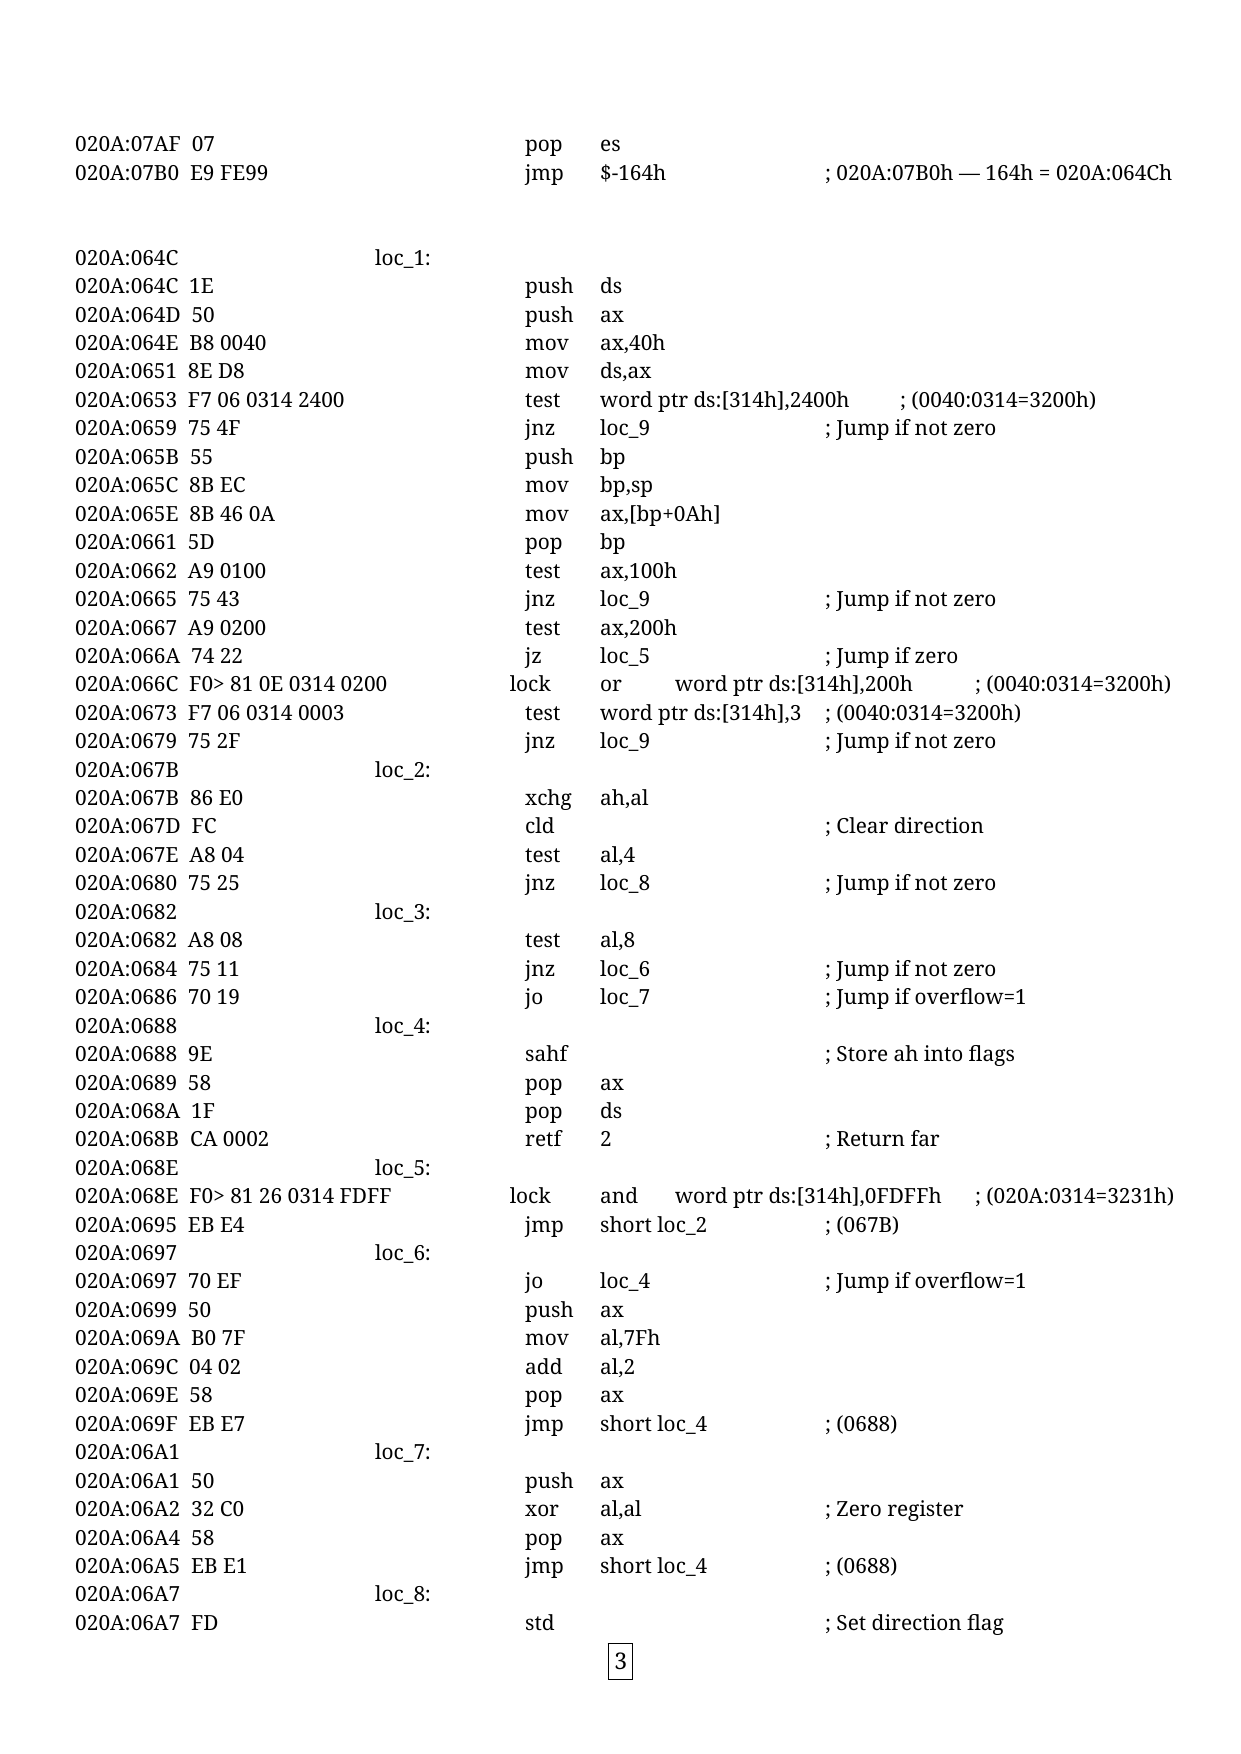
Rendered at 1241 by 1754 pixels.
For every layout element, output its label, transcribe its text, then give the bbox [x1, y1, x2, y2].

text 020A:068B CA 0002 retf 2 ; Return far [75, 1124, 1178, 1153]
text 020A:0659 75 4F jnz loc_9 ; Jump if not zero [75, 413, 1178, 442]
text 020A:067E A8 04 test al,4 [75, 840, 1178, 868]
text 020A:0667 A9 0200 test ax,200h [75, 613, 1178, 641]
text 020A:07B0 E9 FE99 jmp $-164h ; 020A:07B0h — 164h = 020A:064Ch [75, 158, 1178, 186]
text 020A:0653 F7 06 0314 2400 test word ptr ds:[314h],2400h ; (0040:0314=3200h) [75, 385, 1178, 413]
text 020A:068E loc_5: [75, 1153, 1178, 1181]
text 020A:0673 F7 06 0314 0003 test word ptr ds:[314h],3 ; (0040:0314=3200h) [75, 698, 1178, 726]
text 020A:064C loc_1: [75, 243, 1178, 271]
text 020A:068A 1F pop ds [75, 1096, 1178, 1124]
text 020A:0697 loc_6: [75, 1238, 1178, 1267]
text 020A:0680 75 25 jnz loc_8 ; Jump if not zero [75, 868, 1178, 897]
text 020A:066A 74 22 jz loc_5 ; Jump if zero [75, 641, 1178, 669]
text 020A:06A7 FD std ; Set direction flag [75, 1608, 1178, 1636]
text 020A:069F EB E7 jmp short loc_4 ; (0688) [75, 1409, 1178, 1437]
text 020A:0684 75 11 jnz loc_6 ; Jump if not zero [75, 954, 1178, 982]
text 020A:0697 70 EF jo loc_4 ; Jump if overflow=1 [75, 1267, 1178, 1295]
text 020A:06A1 loc_7: [75, 1437, 1178, 1466]
text 020A:06A5 EB E1 jmp short loc_4 ; (0688) [75, 1551, 1178, 1579]
text 020A:066C F0> 81 0E 0314 0200 lock or word ptr ds:[314h],200h ; (0040:0314=3200h) [75, 669, 1178, 698]
text 020A:064D 50 push ax [75, 300, 1178, 328]
text 020A:069A B0 7F mov al,7Fh [75, 1323, 1178, 1352]
text 020A:0651 8E D8 mov ds,ax [75, 357, 1178, 385]
text 020A:0682 loc_3: [75, 897, 1178, 925]
text 020A:067B 86 E0 xchg ah,al [75, 783, 1178, 812]
text 020A:064C 1E push ds [75, 271, 1178, 300]
text 020A:0699 50 push ax [75, 1295, 1178, 1323]
text 020A:0689 58 pop ax [75, 1068, 1178, 1096]
text 020A:0686 70 19 jo loc_7 ; Jump if overflow=1 [75, 982, 1178, 1011]
text 020A:068E F0> 81 26 0314 FDFF lock and word ptr ds:[314h],0FDFFh ; (020A:0314=3231h) [75, 1181, 1178, 1210]
text 020A:0695 EB E4 jmp short loc_2 ; (067B) [75, 1210, 1178, 1238]
text 020A:07AF 07 pop es [75, 129, 1178, 158]
text 020A:065E 8B 46 0A mov ax,[bp+0Ah] [75, 499, 1178, 527]
text 020A:0661 5D pop bp [75, 527, 1178, 556]
text 020A:06A7 loc_8: [75, 1579, 1178, 1608]
text 020A:0688 9E sahf ; Store ah into flags [75, 1039, 1178, 1068]
text 020A:067B loc_2: [75, 755, 1178, 783]
text 020A:0665 75 43 jnz loc_9 ; Jump if not zero [75, 584, 1178, 613]
text 020A:0679 75 2F jnz loc_9 ; Jump if not zero [75, 726, 1178, 755]
text 020A:065C 8B EC mov bp,sp [75, 470, 1178, 499]
text 020A:065B 55 push bp [75, 442, 1178, 470]
text 020A:0682 A8 08 test al,8 [75, 925, 1178, 954]
text 020A:0688 loc_4: [75, 1011, 1178, 1039]
text 020A:06A4 58 pop ax [75, 1523, 1178, 1551]
text 020A:0662 A9 0100 test ax,100h [75, 556, 1178, 584]
text 020A:06A1 50 push ax [75, 1466, 1178, 1494]
text 020A:06A2 32 C0 xor al,al ; Zero register [75, 1494, 1178, 1523]
text 020A:069C 04 02 add al,2 [75, 1352, 1178, 1380]
text 020A:069E 58 pop ax [75, 1380, 1178, 1409]
text 020A:067D FC cld ; Clear direction [75, 812, 1178, 840]
text 020A:064E B8 0040 mov ax,40h [75, 328, 1178, 357]
